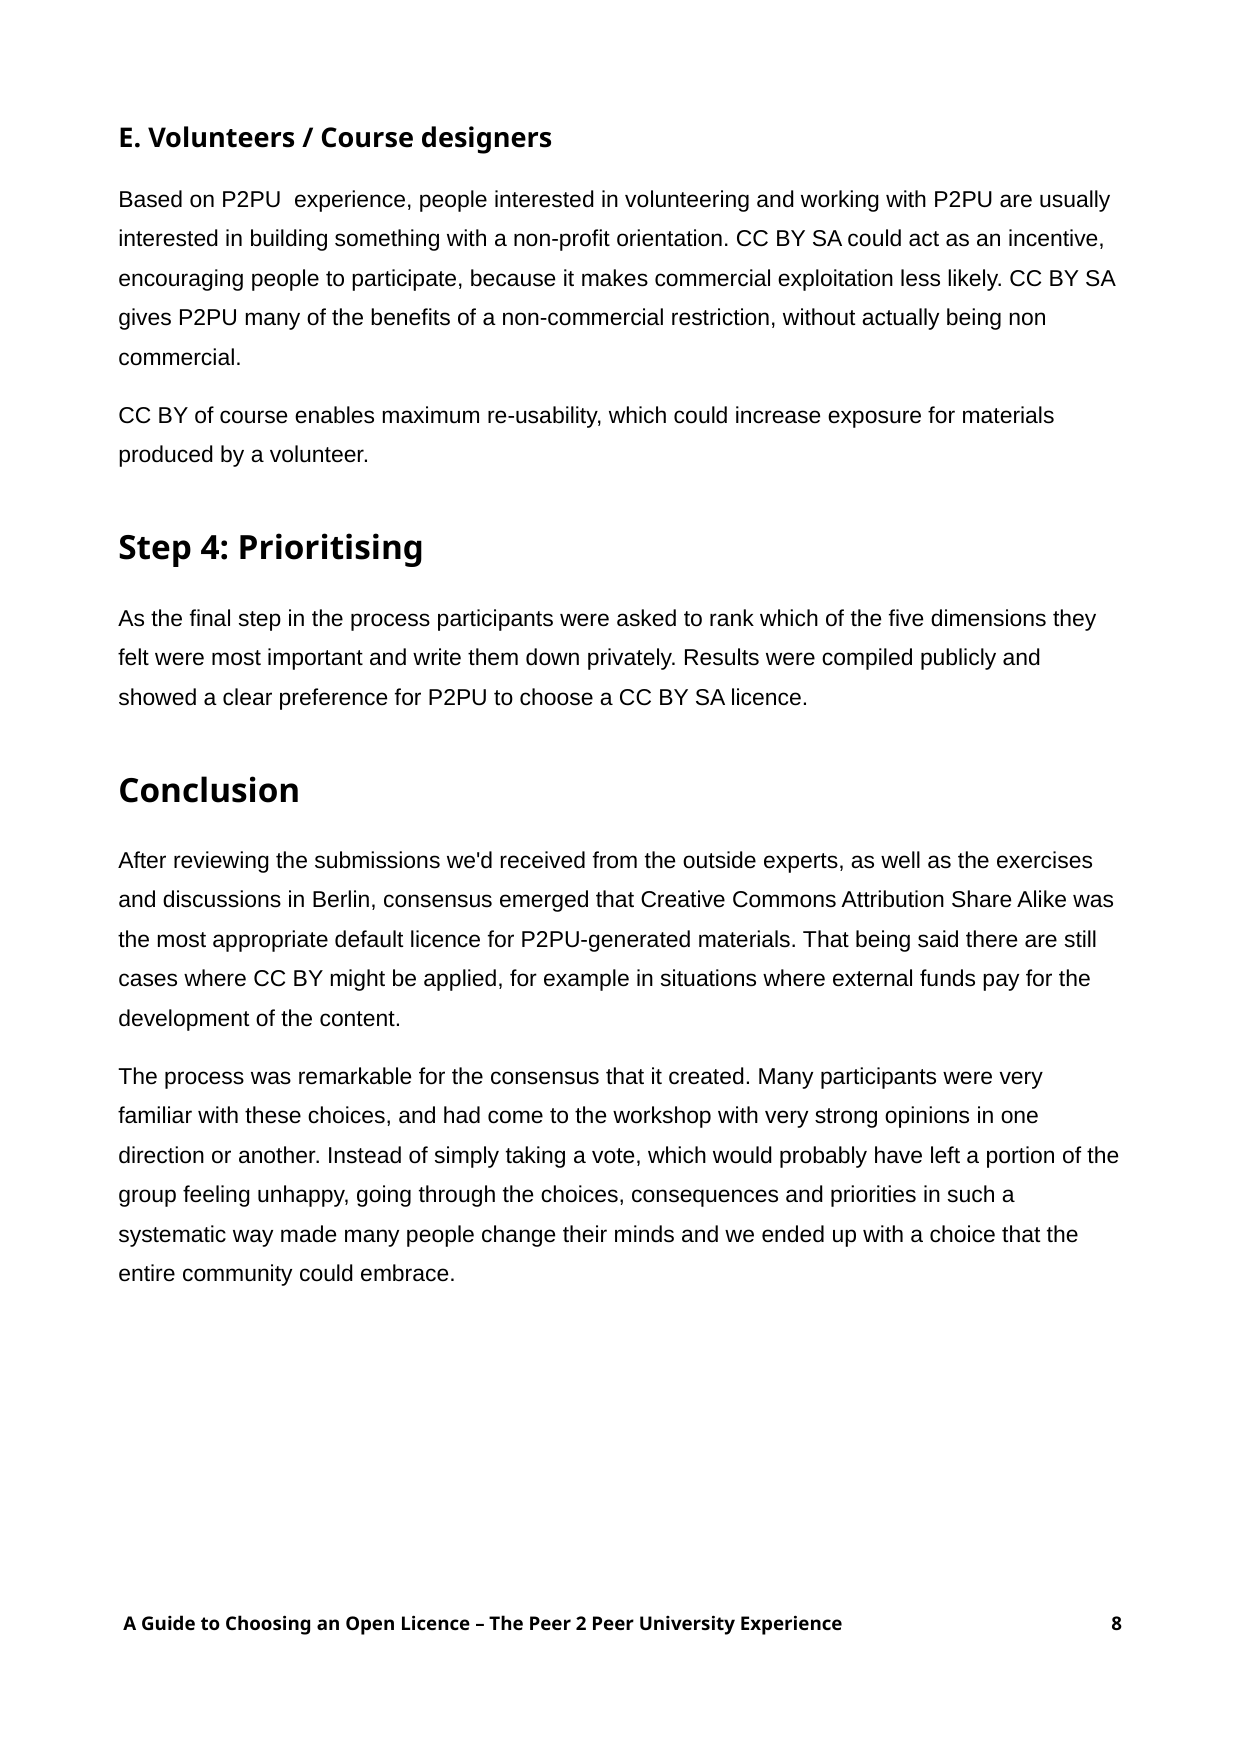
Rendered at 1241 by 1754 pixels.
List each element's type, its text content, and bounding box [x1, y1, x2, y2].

text As the final step in the process participants were asked to rank which of the five dimensions they felt were most important and write them down privately. Results were compiled publicly and showed a clear preference for P2PU to choose a CC BY SA licence. [118, 604, 1122, 710]
text Based on P2PU experience, people interested in volunteering and working with P2PU are usually interested in building something with a non-profit orientation. CC BY SA could act as an incentive, encouraging people to participate, because it makes commercial exploitation less likely. CC BY SA gives P2PU many of the benefits of a non-commercial restriction, without actually being non commercial. [118, 186, 1122, 370]
text The process was remarkable for the consensus that it created. Many participants were very familiar with these choices, and had come to the workshop with very strong opinions in one direction or another. Instead of simply taking a vote, which would probably have left a portion of the group feeling unhappy, going through the choices, consequences and priorities in such a systematic way made many people change their minds and we ended up with a choice that the entire community could embrace. [118, 1063, 1122, 1286]
text CC BY of course enables maximum re-usability, which could increase exposure for materials produced by a volunteer. [118, 402, 1122, 467]
subtitle E. Volunteers / Course designers [118, 118, 1122, 155]
subtitle Conclusion [118, 766, 1122, 812]
text After reviewing the submissions we'd received from the outside experts, as well as the exercises and discussions in Berlin, consensus emerged that Creative Commons Attribution Share Alike was the most appropriate default licence for P2PU-generated materials. That being said there are still cases where CC BY might be applied, for example in situations where external funds pay for the development of the content. [118, 847, 1122, 1031]
subtitle Step 4: Prioritising [118, 524, 1122, 569]
